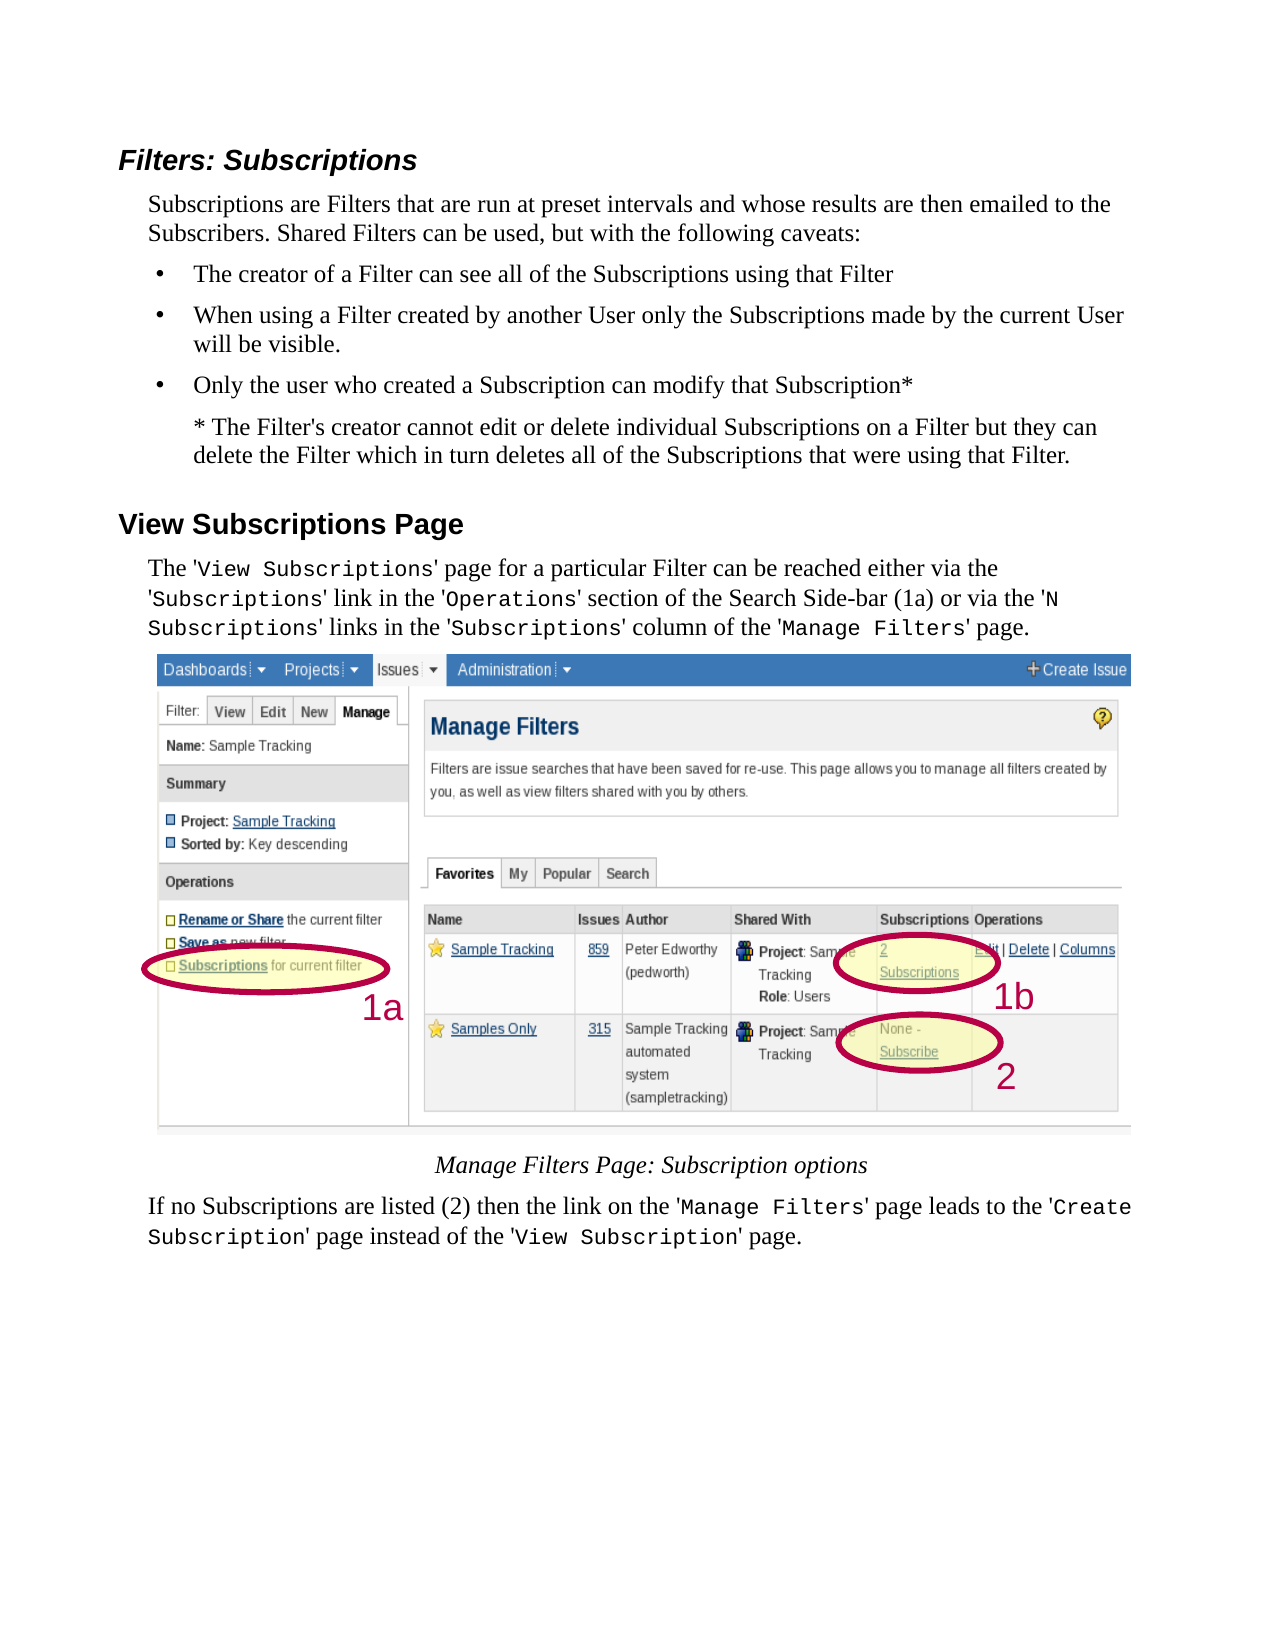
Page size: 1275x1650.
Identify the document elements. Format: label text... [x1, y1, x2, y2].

subtitle View Subscriptions Page [118, 507, 1157, 540]
list When using a Filter created by another User only the Subscriptions made by the current User will be visible. [156, 300, 1157, 358]
list * The Filter's creator cannot edit or delete individual Subscriptions on a Filter but they can delete the Filter which in turn deletes all of the Subscriptions that were using that Filter. [156, 412, 1157, 469]
picture [157, 654, 1131, 1135]
subtitle Filters: Subscriptions [118, 143, 1157, 177]
text Subscriptions are Filters that are run at preset intervals and whose results are then emailed to the Subscribers. Shared Filters can be used, but with the following caveats: [148, 189, 1157, 247]
text Manage Filters Page: Subscription options [148, 1150, 1157, 1179]
text The 'View Subscriptions' page for a particular Filter can be reached either via the 'Subscriptions' link in the 'Operations' section of the Search Side-bar (1a) or via the 'N Subscriptions' links in the 'Subscriptions' column of the 'Manage Filters' page. [148, 553, 1157, 642]
list Only the user who created a Subscription can modify that Subscription* [156, 370, 1157, 399]
text If no Subscriptions are listed (2) then the link on the 'Manage Filters' page leads to the 'Create Subscription' page instead of the 'View Subscription' page. [148, 1191, 1157, 1251]
list The creator of a Filter can see all of the Subscriptions using that Filter [156, 259, 1157, 288]
